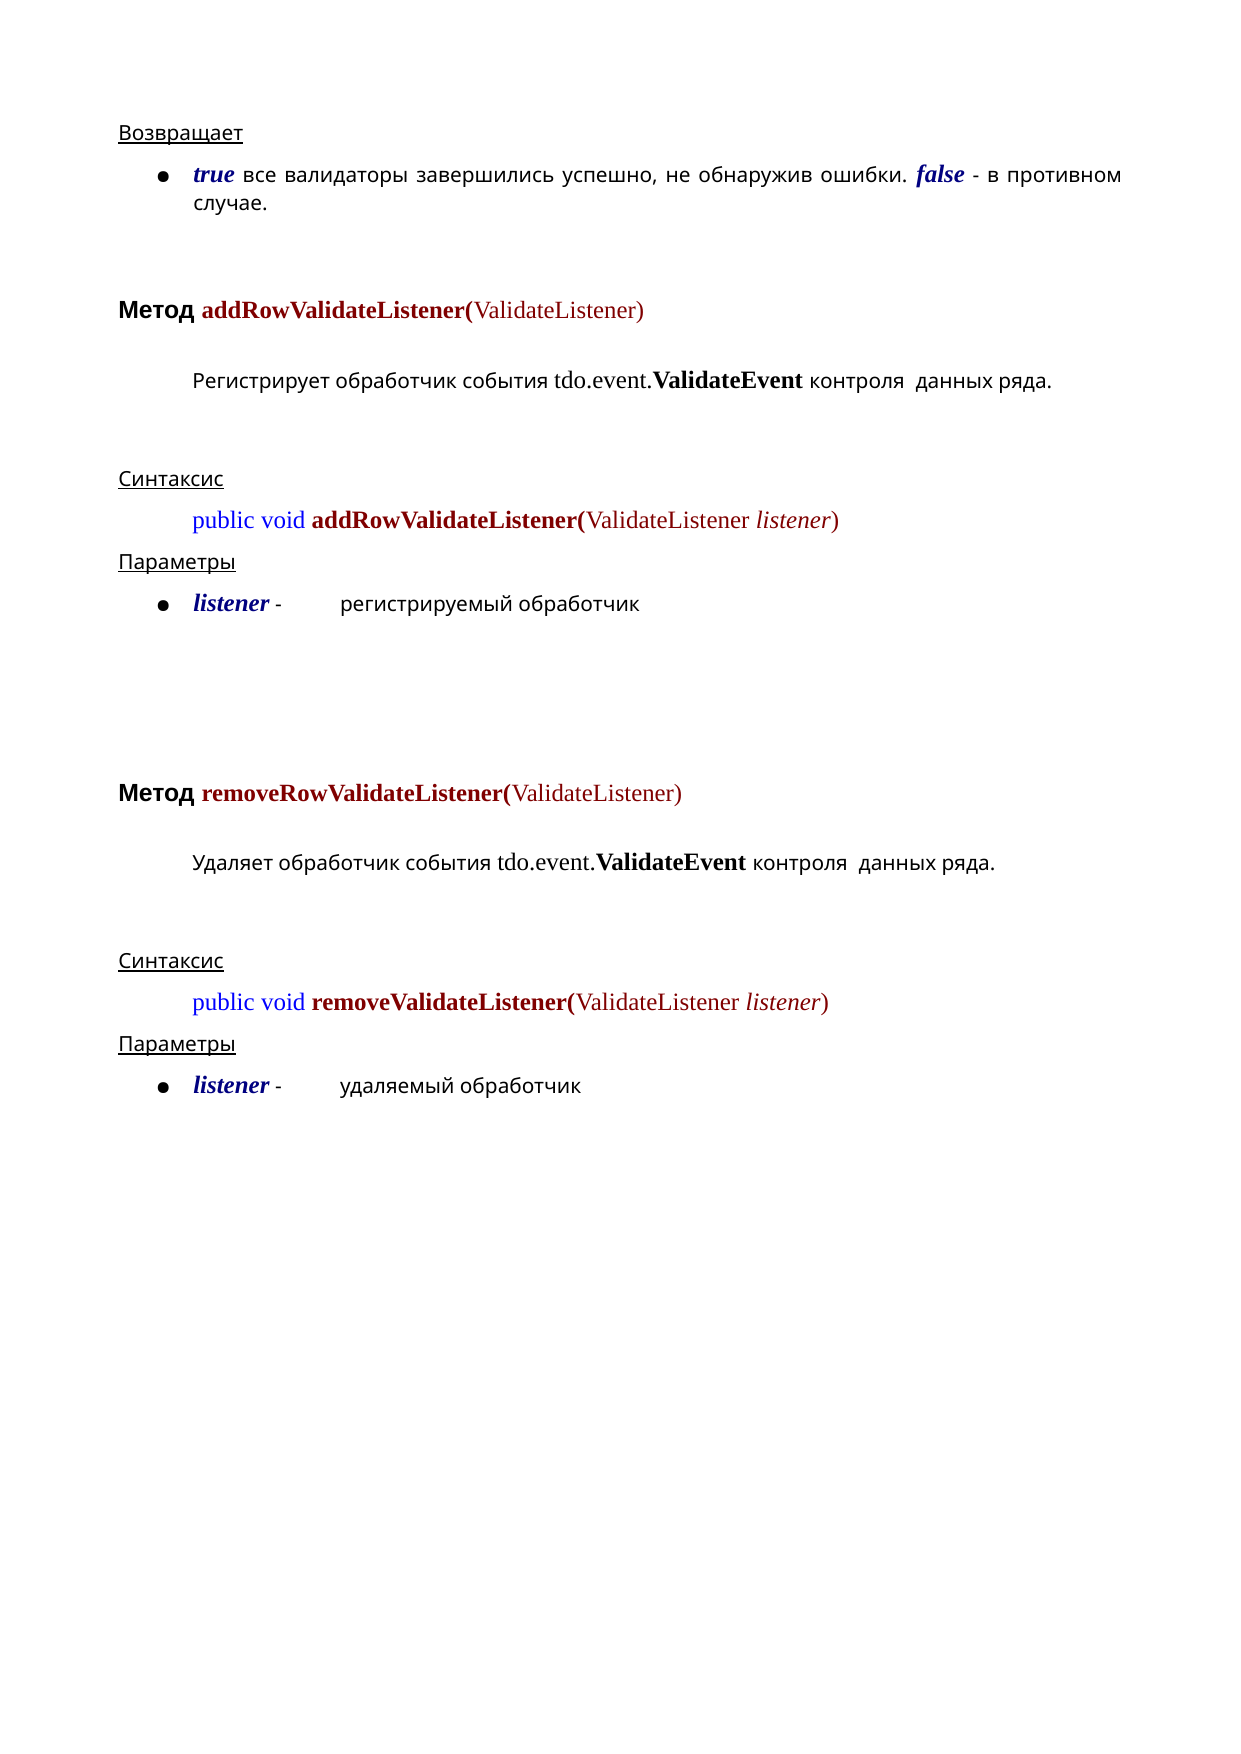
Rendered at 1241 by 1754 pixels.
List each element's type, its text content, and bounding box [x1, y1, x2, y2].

text Удаляет обработчик события tdo.event.ValidateEvent контроля данных ряда. [118, 847, 1122, 877]
text Регистрирует обработчик события tdo.event.ValidateEvent контроля данных ряда. [118, 365, 1122, 394]
list listener - удаляемый обработчик [156, 1070, 1122, 1099]
text Синтаксис [118, 464, 1122, 492]
text Параметры [118, 1029, 1122, 1057]
subtitle Метод removeRowValidateListener(ValidateListener) [118, 778, 1122, 806]
text public void removeValidateListener(ValidateListener listener) [118, 987, 1122, 1017]
text Параметры [118, 547, 1122, 575]
list true все валидаторы завершились успешно, не обнаружив ошибки. false - в противном случае. [156, 159, 1122, 217]
text Возвращает [118, 118, 1122, 147]
list listener - регистрируемый обработчик [156, 588, 1122, 617]
text public void addRowValidateListener(ValidateListener listener) [118, 505, 1122, 534]
subtitle Метод addRowValidateListener(ValidateListener) [118, 295, 1122, 324]
text Синтаксис [118, 946, 1122, 974]
